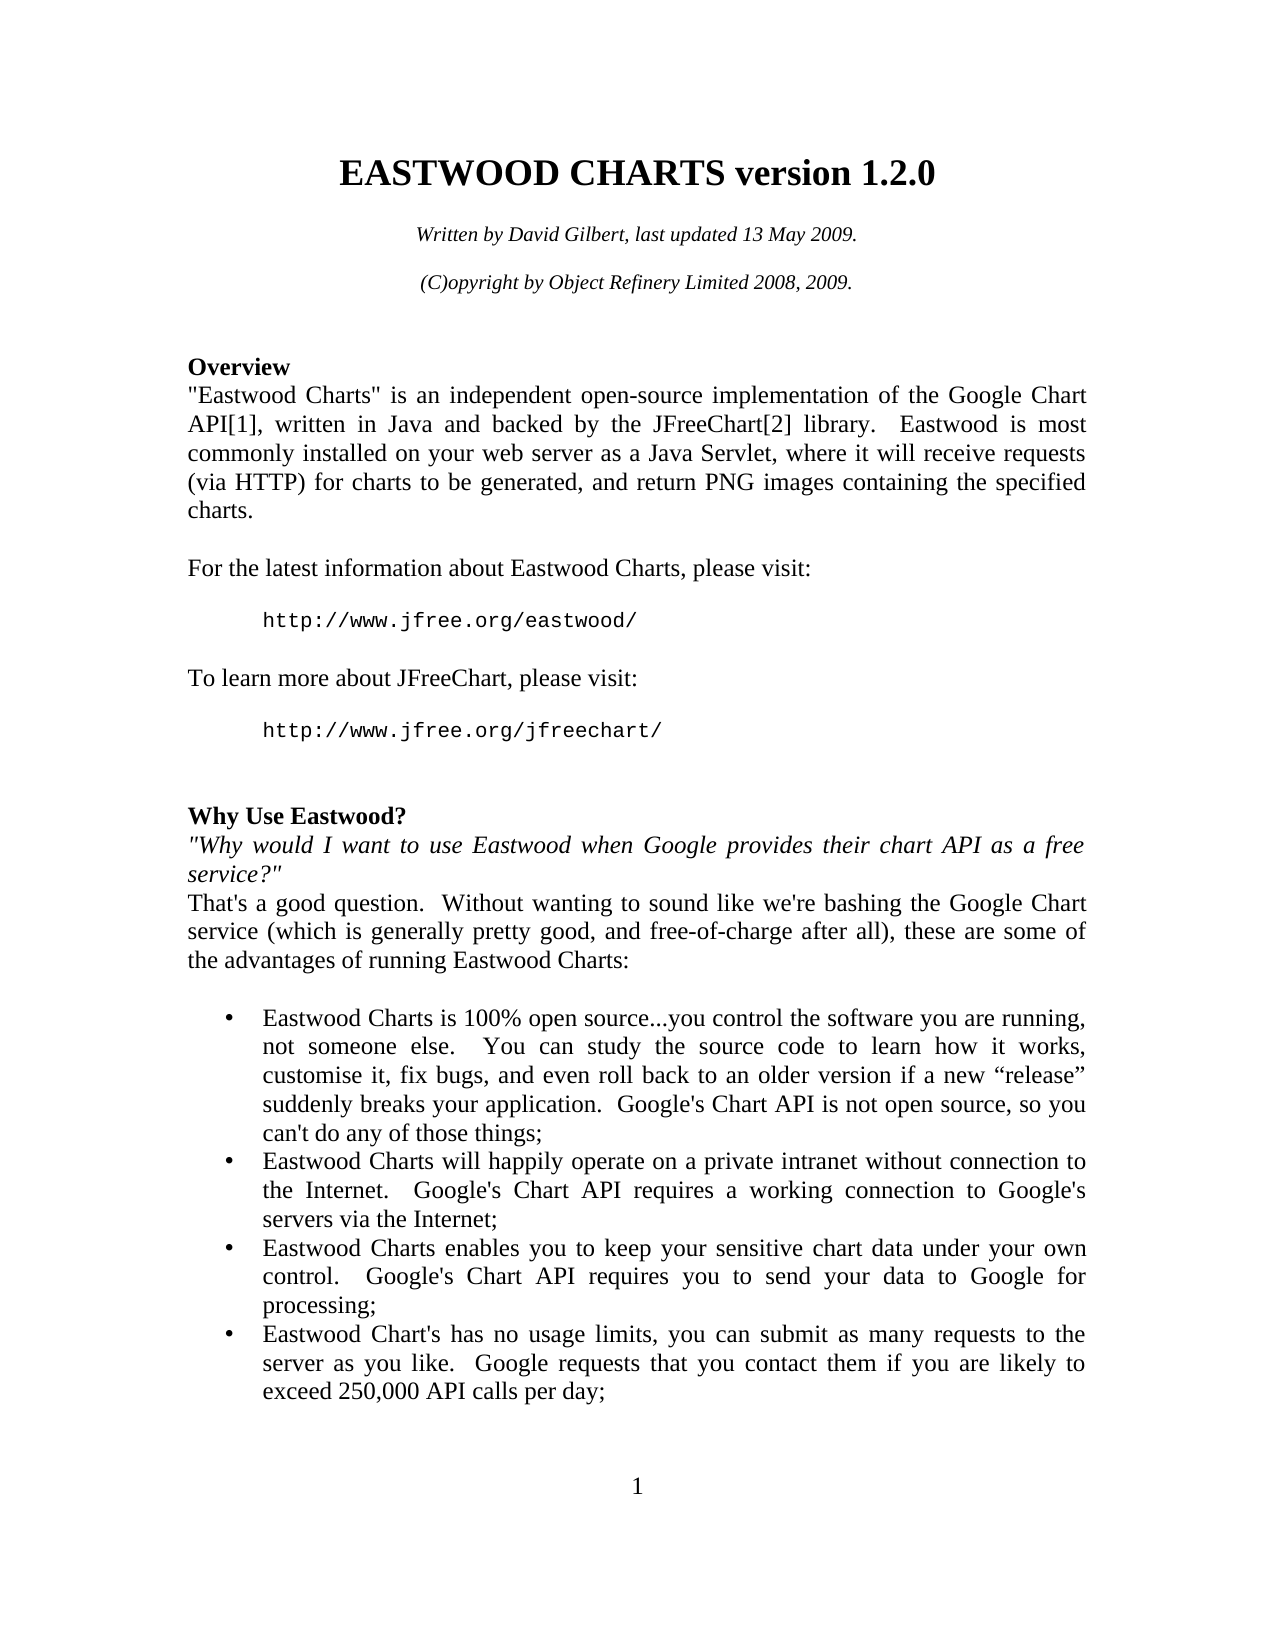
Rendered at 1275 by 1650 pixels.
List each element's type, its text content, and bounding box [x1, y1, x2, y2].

list Eastwood Charts will happily operate on a private intranet without connection to the Internet. Google's Chart API requires a working connection to Google's servers via the Internet; [225, 1146, 1087, 1233]
text Why Use Eastwood? [187, 801, 1087, 830]
list Eastwood Charts enables you to keep your sensitive chart data under your own control. Google's Chart API requires you to send your data to Google for processing; [225, 1233, 1087, 1319]
text http://www.jfree.org/jfreechart/ [187, 720, 1087, 744]
text That's a good question. Without wanting to sound like we're bashing the Google Chart service (which is generally pretty good, and free-of-charge after all), these are some of the advantages of running Eastwood Charts: [187, 888, 1087, 974]
list Eastwood Charts is 100% open source...you control the software you are running, not someone else. You can study the source code to learn how it works, customise it, fix bugs, and even roll back to an older version if a new “release” suddenly breaks your application. Google's Chart API is not open source, so you can't do any of those things; [225, 1003, 1087, 1146]
text Overview [187, 352, 1087, 380]
text EASTWOOD CHARTS version 1.2.0 [187, 150, 1087, 193]
text "Eastwood Charts" is an independent open-source implementation of the Google Chart API[1], written in Java and backed by the JFreeChart[2] library. Eastwood is most commonly installed on your web server as a Java Servlet, where it will receive requests (via HTTP) for charts to be generated, and return PNG images containing the specified charts. [187, 380, 1087, 524]
text To learn more about JFreeChart, please visit: [187, 663, 1087, 691]
text Written by David Gilbert, last updated 13 May 2009. [187, 222, 1087, 246]
text (C)opyright by Object Refinery Limited 2008, 2009. [187, 270, 1087, 294]
list Eastwood Chart's has no usage limits, you can submit as many requests to the server as you like. Google requests that you contact them if you are likely to exceed 250,000 API calls per day; [225, 1319, 1087, 1405]
text "Why would I want to use Eastwood when Google provides their chart API as a free service?" [187, 830, 1087, 888]
text http://www.jfree.org/eastwood/ [187, 610, 1087, 634]
text For the latest information about Eastwood Charts, please visit: [187, 553, 1087, 582]
